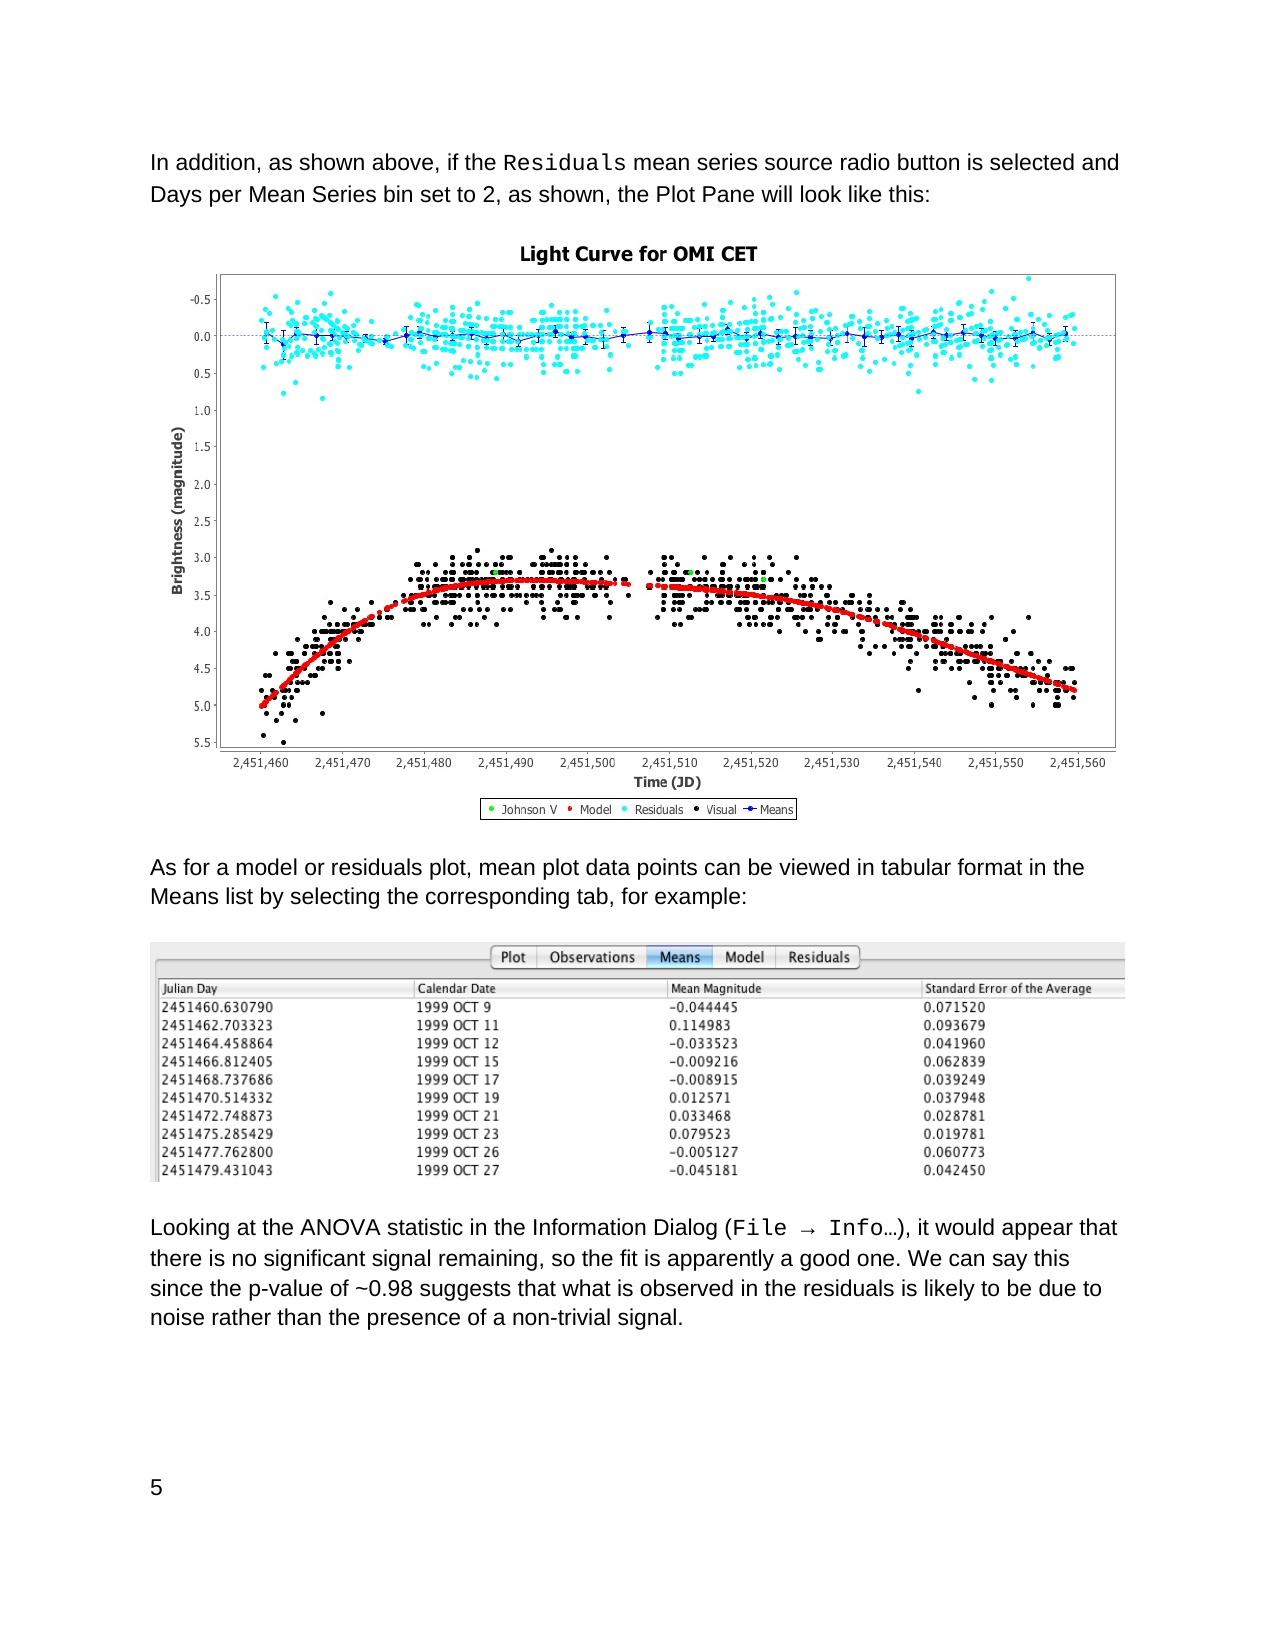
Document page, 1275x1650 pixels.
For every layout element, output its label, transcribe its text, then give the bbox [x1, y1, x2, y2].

picture [150, 240, 1125, 822]
text As for a model or residuals plot, mean plot data points can be viewed in tabular format in the Means list by selecting the corresponding tab, for example: [150, 854, 1125, 909]
picture [150, 942, 1125, 1182]
text Looking at the ANOVA statistic in the Information Dialog (File → Info…), it would appear that there is no significant signal remaining, so the fit is apparently a good one. We can say this since the p-value of ~0.98 suggests that what is observed in the residuals is likely to be due to noise rather than the presence of a non-trivial signal. [150, 1215, 1125, 1331]
text In addition, as shown above, if the Residuals mean series source radio button is selected and Days per Mean Series bin set to 2, as shown, the Plot Pane will look like this: [150, 150, 1125, 207]
